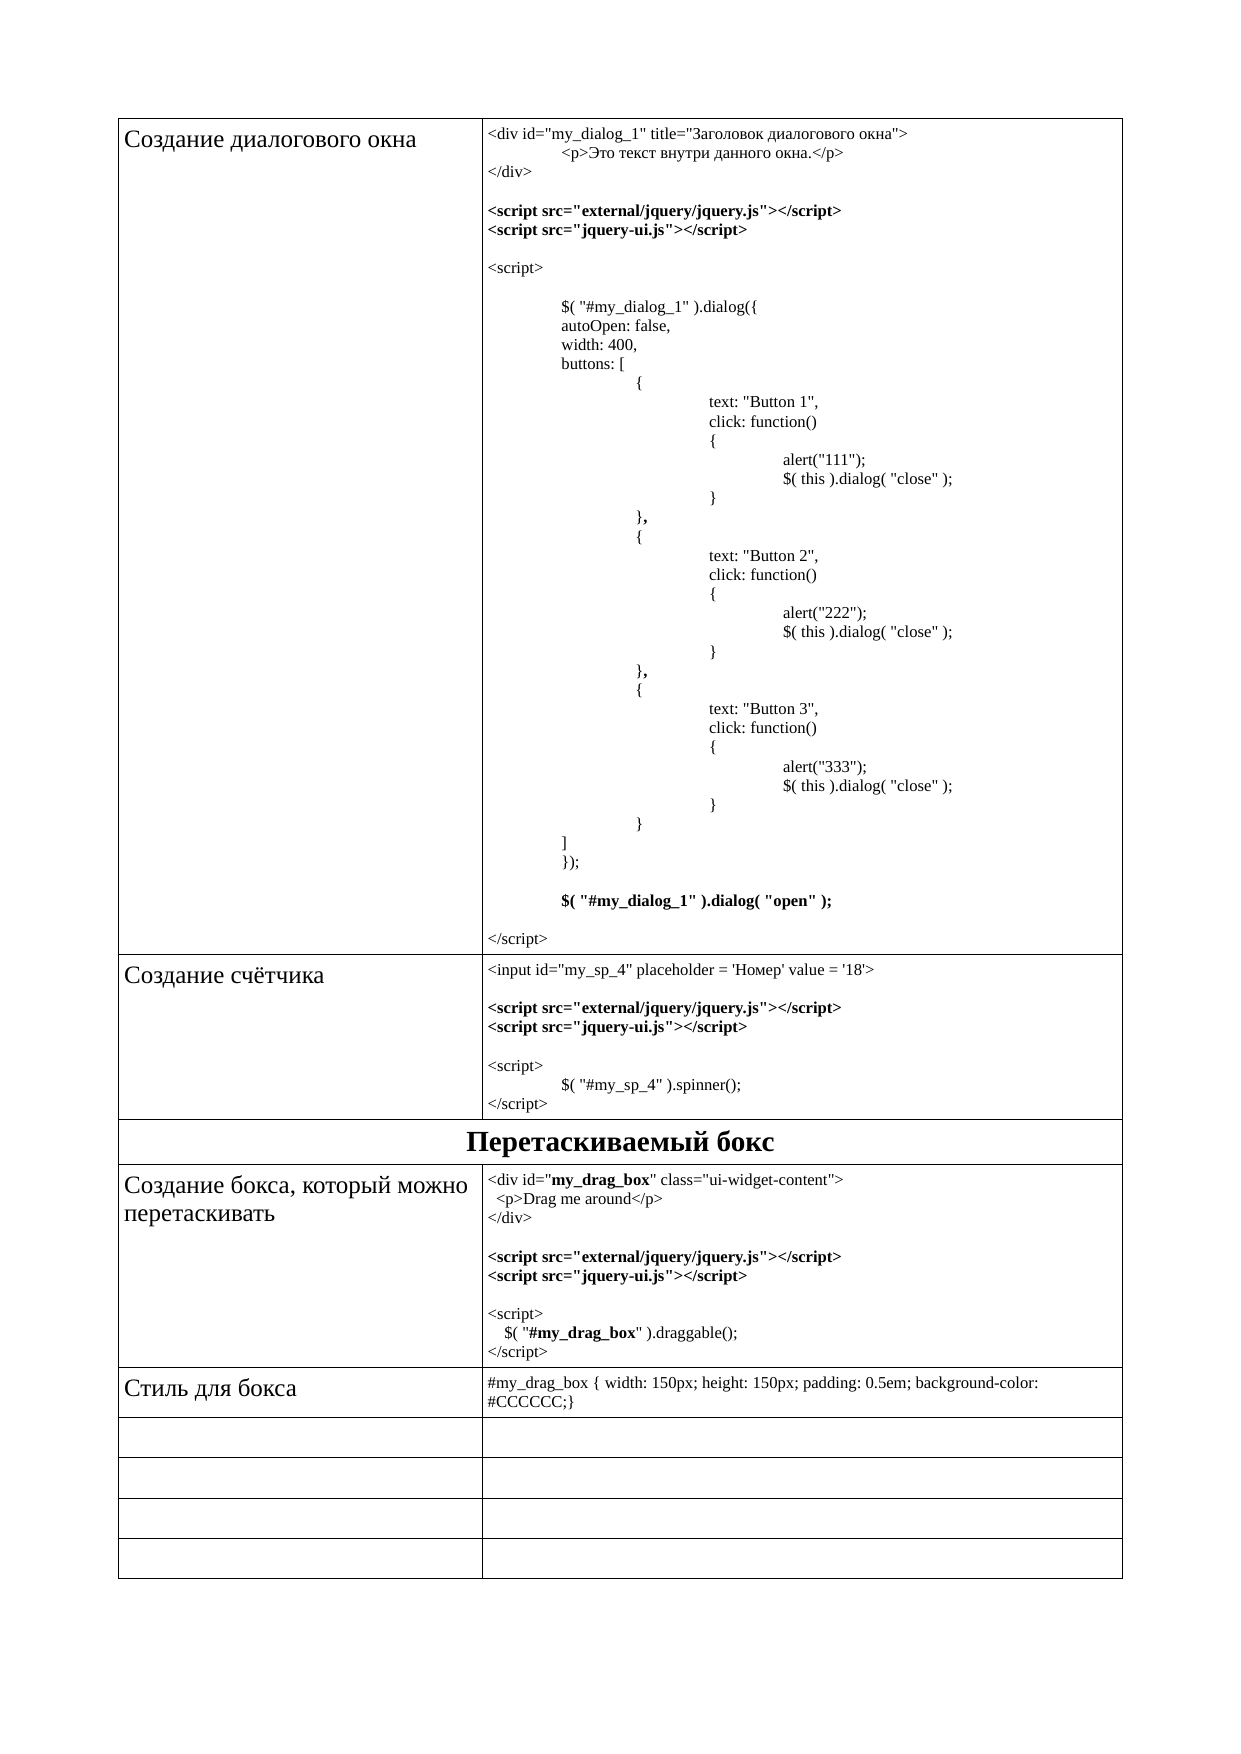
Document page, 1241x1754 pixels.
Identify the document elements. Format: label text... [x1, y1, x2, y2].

table_cell Перетаскиваемый бокс [119, 1120, 1122, 1164]
table_cell <div id="my_drag_box" class="ui-widget-content"> <p>Drag me around</p> </div> <script src="external/jquery/jquery.js"></script> <script src="jquery-ui.js"></script> <script> $( "#my_drag_box" ).draggable(); </script> [483, 1165, 1122, 1367]
table_cell [483, 1418, 1122, 1457]
table_cell #my_drag_box { width: 150px; height: 150px; padding: 0.5em; background-color: #CCCCCC;} [483, 1368, 1122, 1417]
table_cell [119, 1458, 482, 1498]
table_cell [483, 1539, 1122, 1578]
table_cell [119, 1539, 482, 1578]
table_cell [119, 1418, 482, 1457]
table_cell <input id="my_sp_4" placeholder = 'Номер' value = '18'> <script src="external/jquery/jquery.js"></script> <script src="jquery-ui.js"></script> <script> $( "#my_sp_4" ).spinner(); </script> [483, 955, 1122, 1119]
table_cell [483, 1499, 1122, 1538]
table_cell [119, 1499, 482, 1538]
table_cell Создание диалогового окна [119, 119, 482, 954]
table_cell [483, 1458, 1122, 1498]
table_cell Создание счётчика [119, 955, 482, 1119]
table_cell Создание бокса, который можно перетаскивать [119, 1165, 482, 1367]
table_cell Стиль для бокса [119, 1368, 482, 1417]
table_cell <div id="my_dialog_1" title="Заголовок диалогового окна"> <p>Это текст внутри данного окна.</p> </div> <script src="external/jquery/jquery.js"></script> <script src="jquery-ui.js"></script> <script> $( "#my_dialog_1" ).dialog({ autoOpen: false, width: 400, buttons: [ { text: "Button 1", click: function() { alert("111"); $( this ).dialog( "close" ); } }, { text: "Button 2", click: function() { alert("222"); $( this ).dialog( "close" ); } }, { text: "Button 3", click: function() { alert("333"); $( this ).dialog( "close" ); } } ] }); $( "#my_dialog_1" ).dialog( "open" ); </script> [483, 119, 1122, 954]
